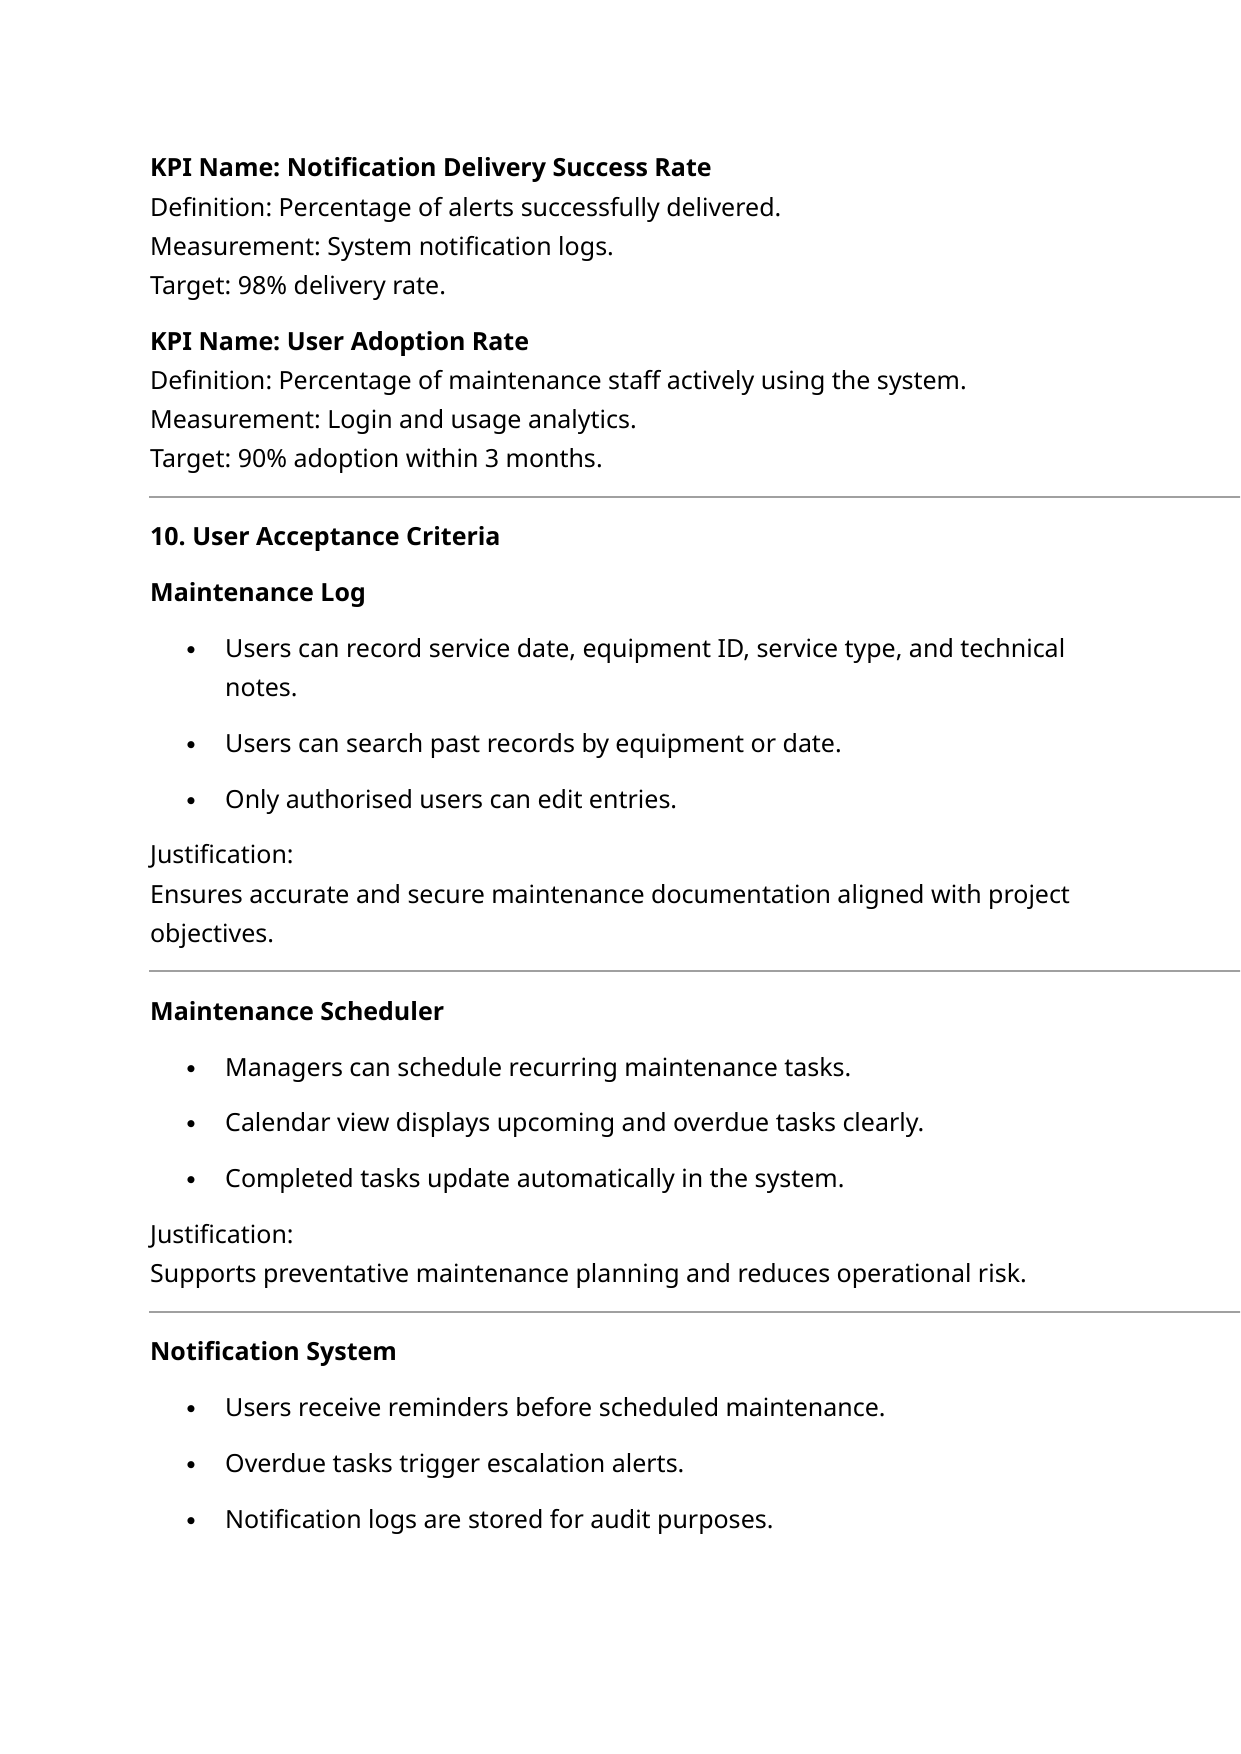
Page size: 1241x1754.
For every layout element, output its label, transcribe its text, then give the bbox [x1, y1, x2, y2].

text 10. User Acceptance Criteria [150, 519, 1090, 553]
list Managers can schedule recurring maintenance tasks. [187, 1049, 1090, 1083]
list Overdue tasks trigger escalation alerts. [187, 1445, 1090, 1479]
list Users can search past records by equipment or date. [187, 725, 1090, 759]
list Users receive reminders before scheduled maintenance. [187, 1389, 1090, 1424]
text Justification: Ensures accurate and secure maintenance documentation aligned with project objectives. [150, 837, 1090, 949]
text Justification: Supports preventative maintenance planning and reduces operational risk. [150, 1217, 1090, 1290]
list Only authorised users can edit entries. [187, 781, 1090, 815]
text KPI Name: Notification Delivery Success Rate Definition: Percentage of alerts successfully delivered. Measurement: System notification logs. Target: 98% delivery rate. [150, 150, 1090, 302]
text Maintenance Scheduler [150, 993, 1090, 1027]
text Maintenance Log [150, 574, 1090, 609]
list Calendar view displays upcoming and overdue tasks clearly. [187, 1105, 1090, 1139]
list Users can record service date, equipment ID, service type, and technical notes. [187, 630, 1090, 704]
list Notification logs are stored for audit purposes. [187, 1501, 1090, 1535]
text Notification System [150, 1334, 1090, 1368]
text KPI Name: User Adoption Rate Definition: Percentage of maintenance staff actively using the system. Measurement: Login and usage analytics. Target: 90% adoption within 3 months. [150, 323, 1090, 475]
list Completed tasks update automatically in the system. [187, 1161, 1090, 1195]
